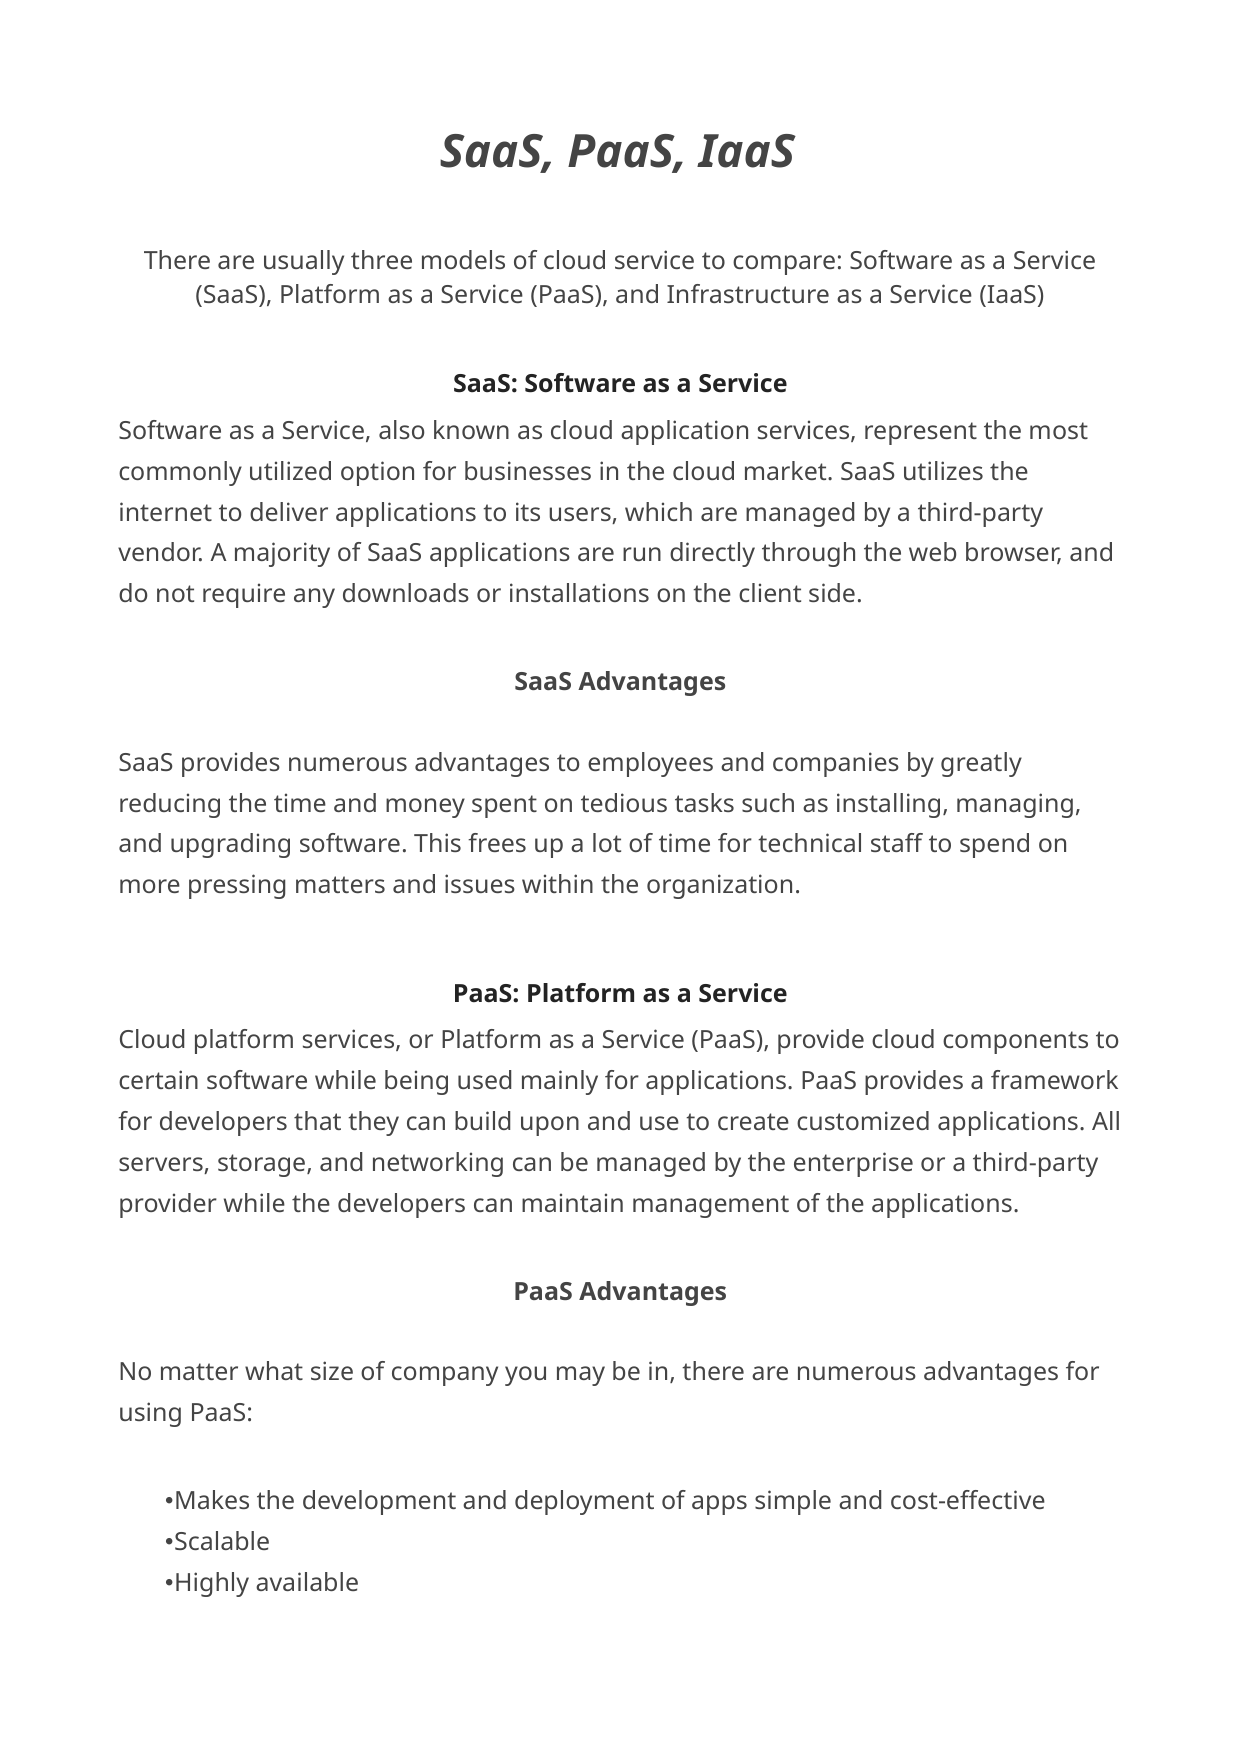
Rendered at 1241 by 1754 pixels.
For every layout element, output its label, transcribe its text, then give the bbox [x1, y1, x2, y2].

text No matter what size of company you may be in, there are numerous advantages for using PaaS: [118, 1354, 1122, 1429]
subtitle PaaS Advantages [118, 1273, 1122, 1307]
text Cloud platform services, or Platform as a Service (PaaS), provide cloud components to certain software while being used mainly for applications. PaaS provides a framework for developers that they can build upon and use to create customized applications. All servers, storage, and networking can be managed by the enterprise or a third-party provider while the developers can maintain management of the applications. [118, 1022, 1122, 1219]
list Highly available [118, 1564, 1122, 1598]
subtitle SaaS Advantages [118, 663, 1122, 698]
text SaaS provides numerous advantages to employees and companies by greatly reducing the time and money spent on tedious tasks such as installing, managing, and upgrading software. This frees up a lot of time for technical staff to spend on more pressing matters and issues within the organization. [118, 744, 1122, 901]
list Makes the development and deployment of apps simple and cost-effective [118, 1483, 1122, 1517]
subtitle SaaS: Software as a Service [118, 366, 1122, 400]
list Scalable [118, 1523, 1122, 1557]
text SaaS, PaaS, IaaS [118, 118, 1122, 181]
text There are usually three models of cloud service to compare: Software as a Service (SaaS), Platform as a Service (PaaS), and Infrastructure as a Service (IaaS) [118, 243, 1122, 311]
text Software as a Service, also known as cloud application services, represent the most commonly utilized option for businesses in the cloud market. SaaS utilizes the internet to deliver applications to its users, which are managed by a third-party vendor. A majority of SaaS applications are run directly through the web browser, and do not require any downloads or installations on the client side. [118, 412, 1122, 610]
subtitle PaaS: Platform as a Service [118, 976, 1122, 1009]
